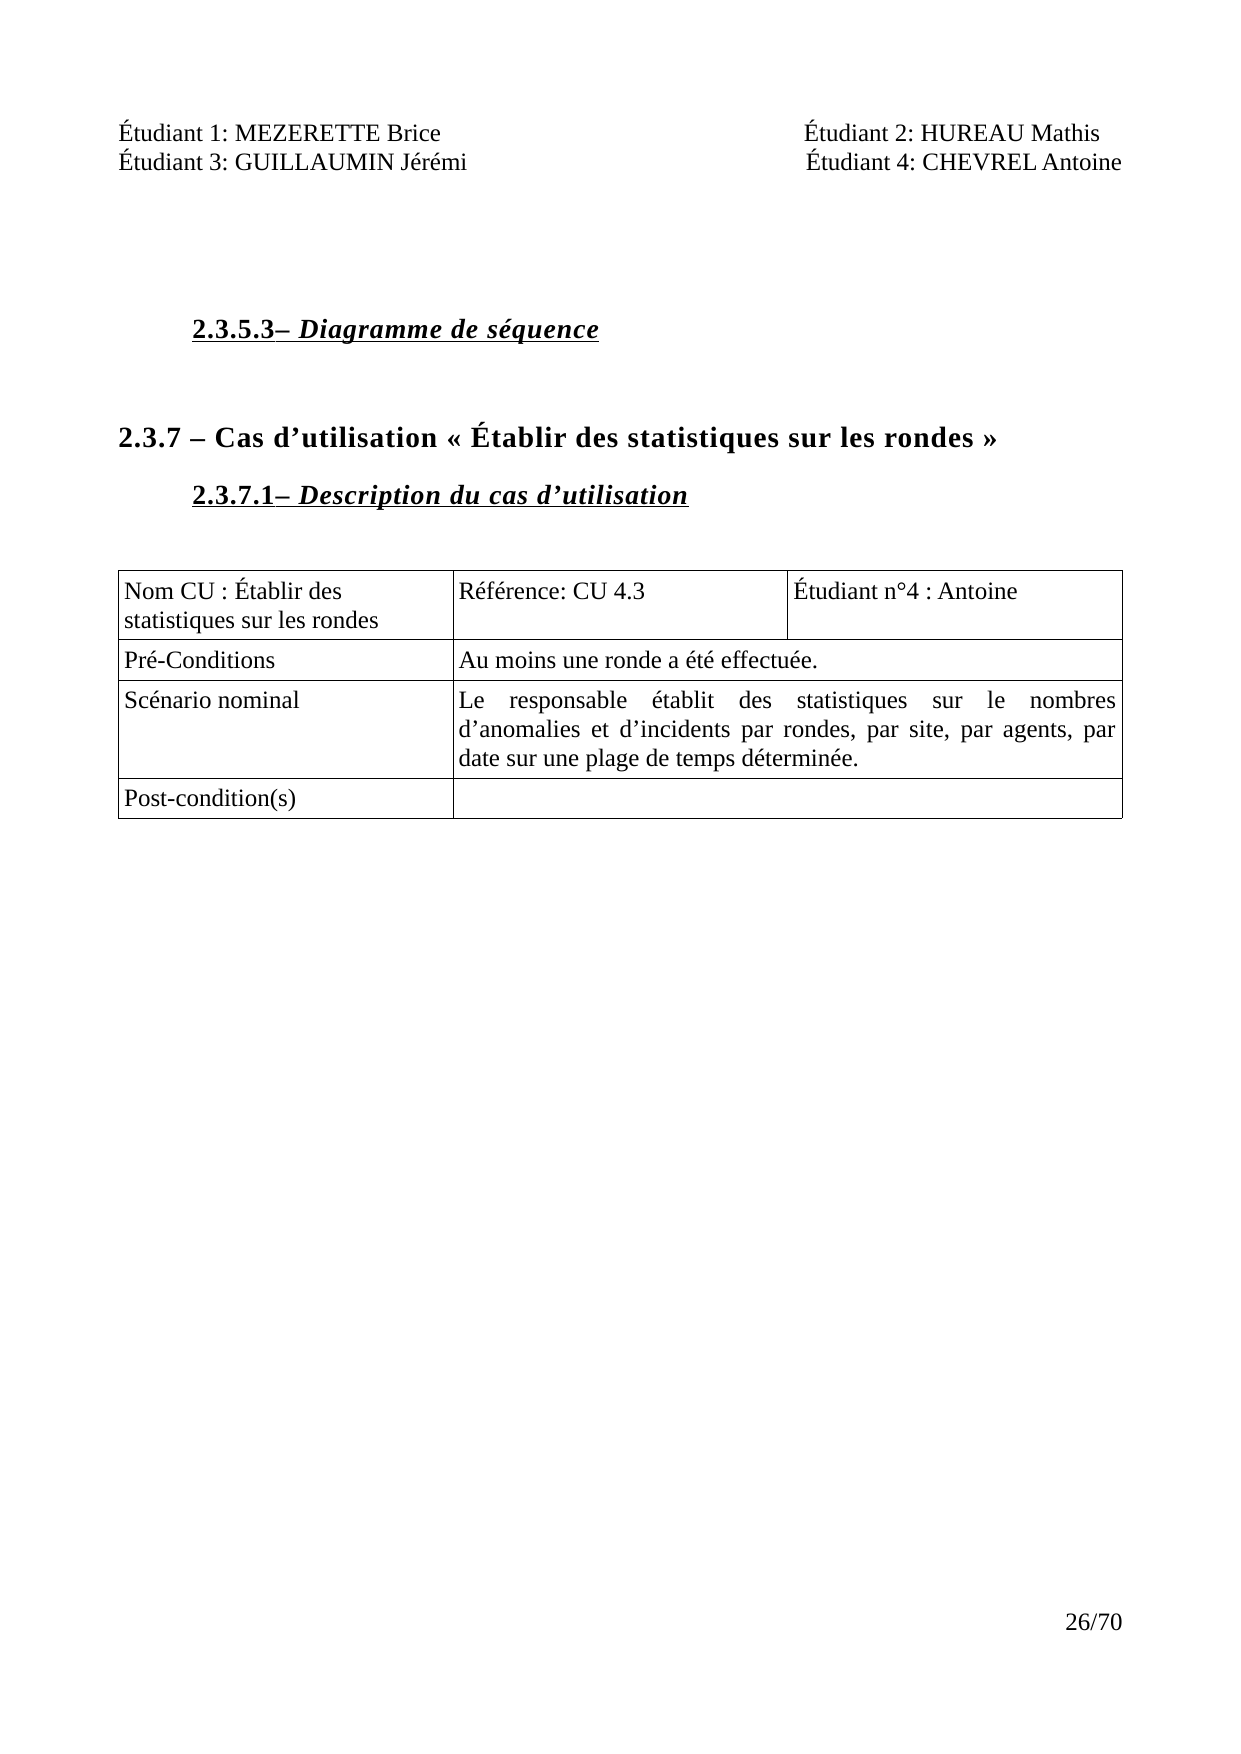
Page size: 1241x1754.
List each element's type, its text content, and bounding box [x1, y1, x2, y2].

subtitle 2.3.5.3– Diagramme de séquence [118, 313, 1122, 345]
table_cell Scénario nominal [119, 681, 453, 777]
table_header Étudiant n°4 : Antoine [788, 571, 1122, 639]
table_header Nom CU : Établir des statistiques sur les rondes [119, 571, 453, 639]
table_cell Pré-Conditions [119, 640, 453, 680]
subtitle 2.3.7.1– Description du cas d’utilisation [118, 478, 1122, 510]
table_header Référence: CU 4.3 [454, 571, 787, 639]
table_cell Le responsable établit des statistiques sur le nombres d’anomalies et d’incidents par rondes, par site, par agents, par date sur une plage de temps déterminée. [454, 681, 1122, 777]
table_cell Au moins une ronde a été effectuée. [454, 640, 1122, 680]
subtitle 2.3.7 – Cas d’utilisation « Établir des statistiques sur les rondes » [118, 419, 1122, 453]
table_cell [454, 779, 1122, 818]
table_cell Post-condition(s) [119, 779, 453, 818]
